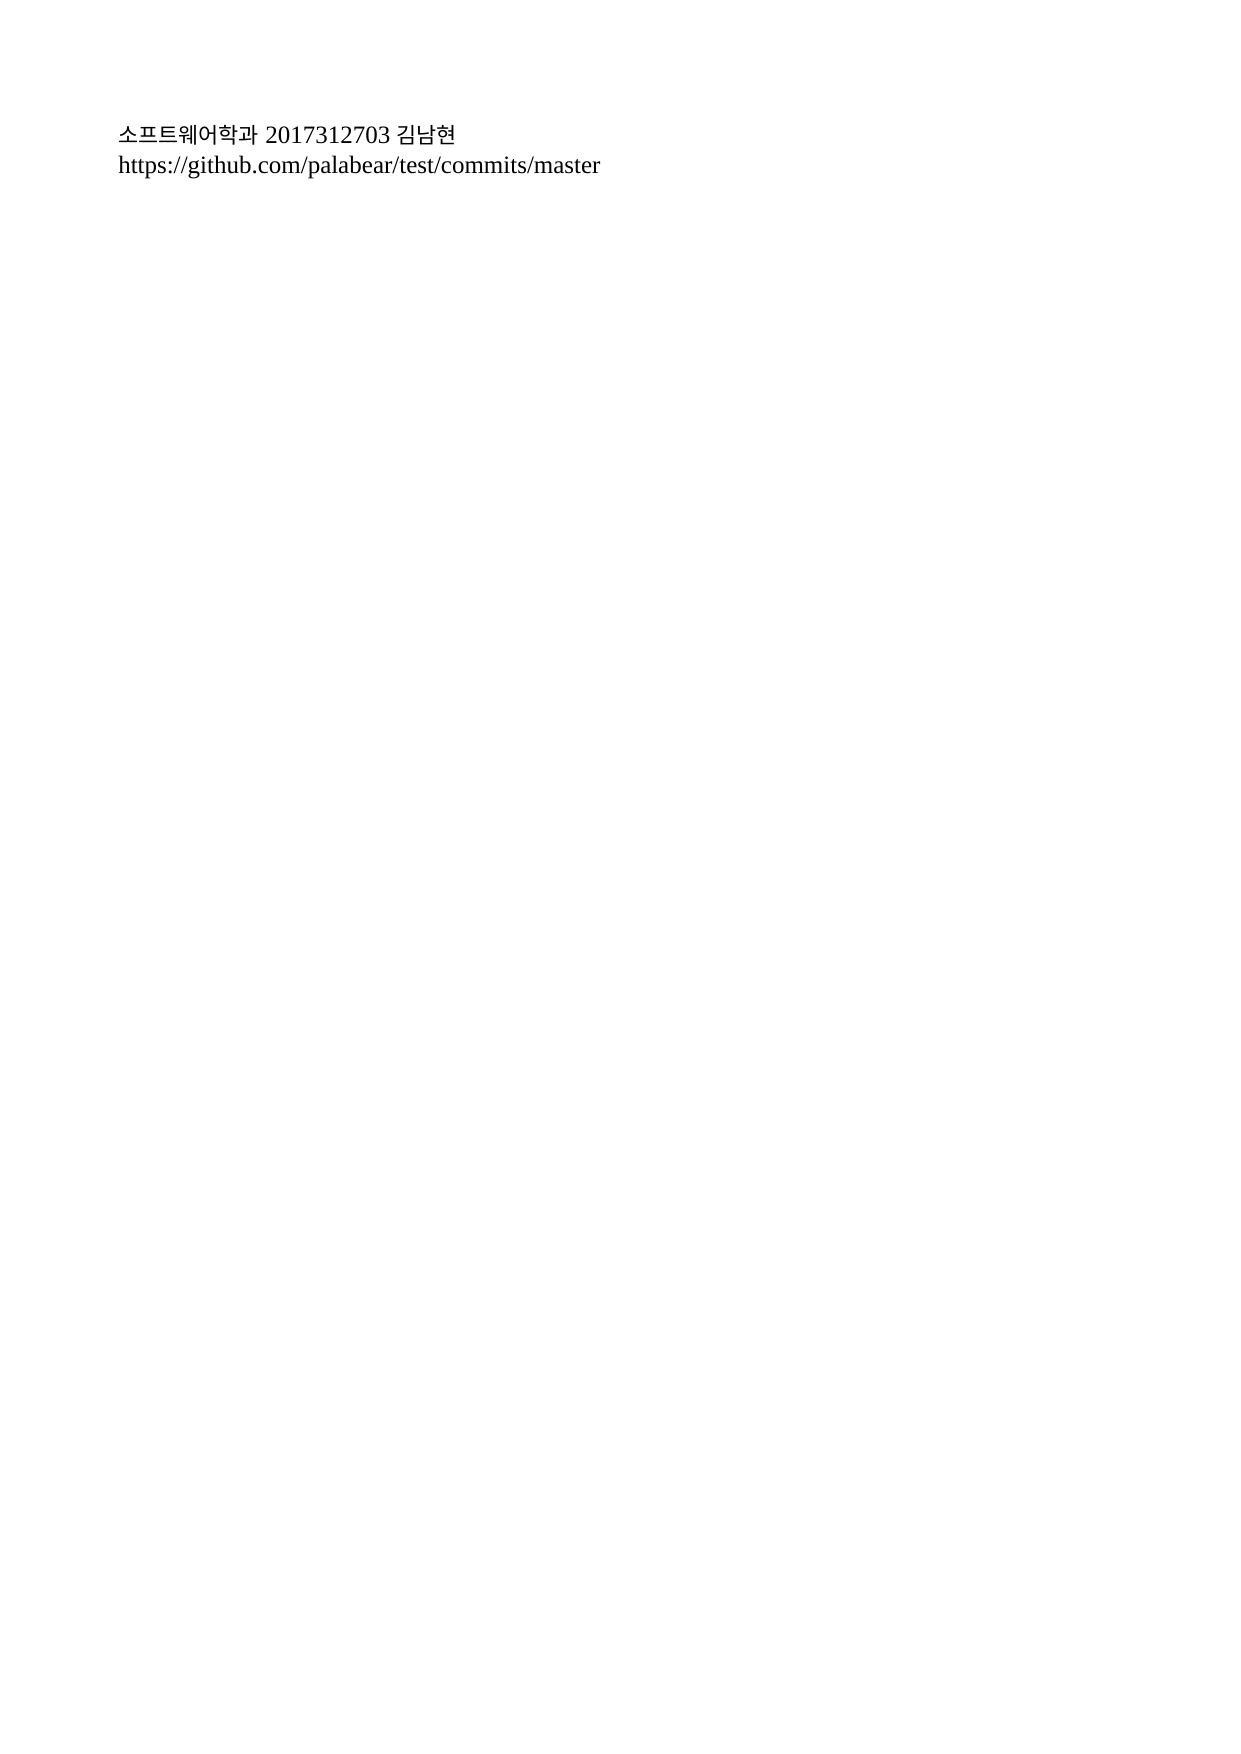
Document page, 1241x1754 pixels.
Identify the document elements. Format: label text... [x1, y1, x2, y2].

text https://github.com/palabear/test/commits/master [118, 150, 1122, 178]
text 소프트웨어학과 2017312703 김남현 [118, 118, 1122, 150]
